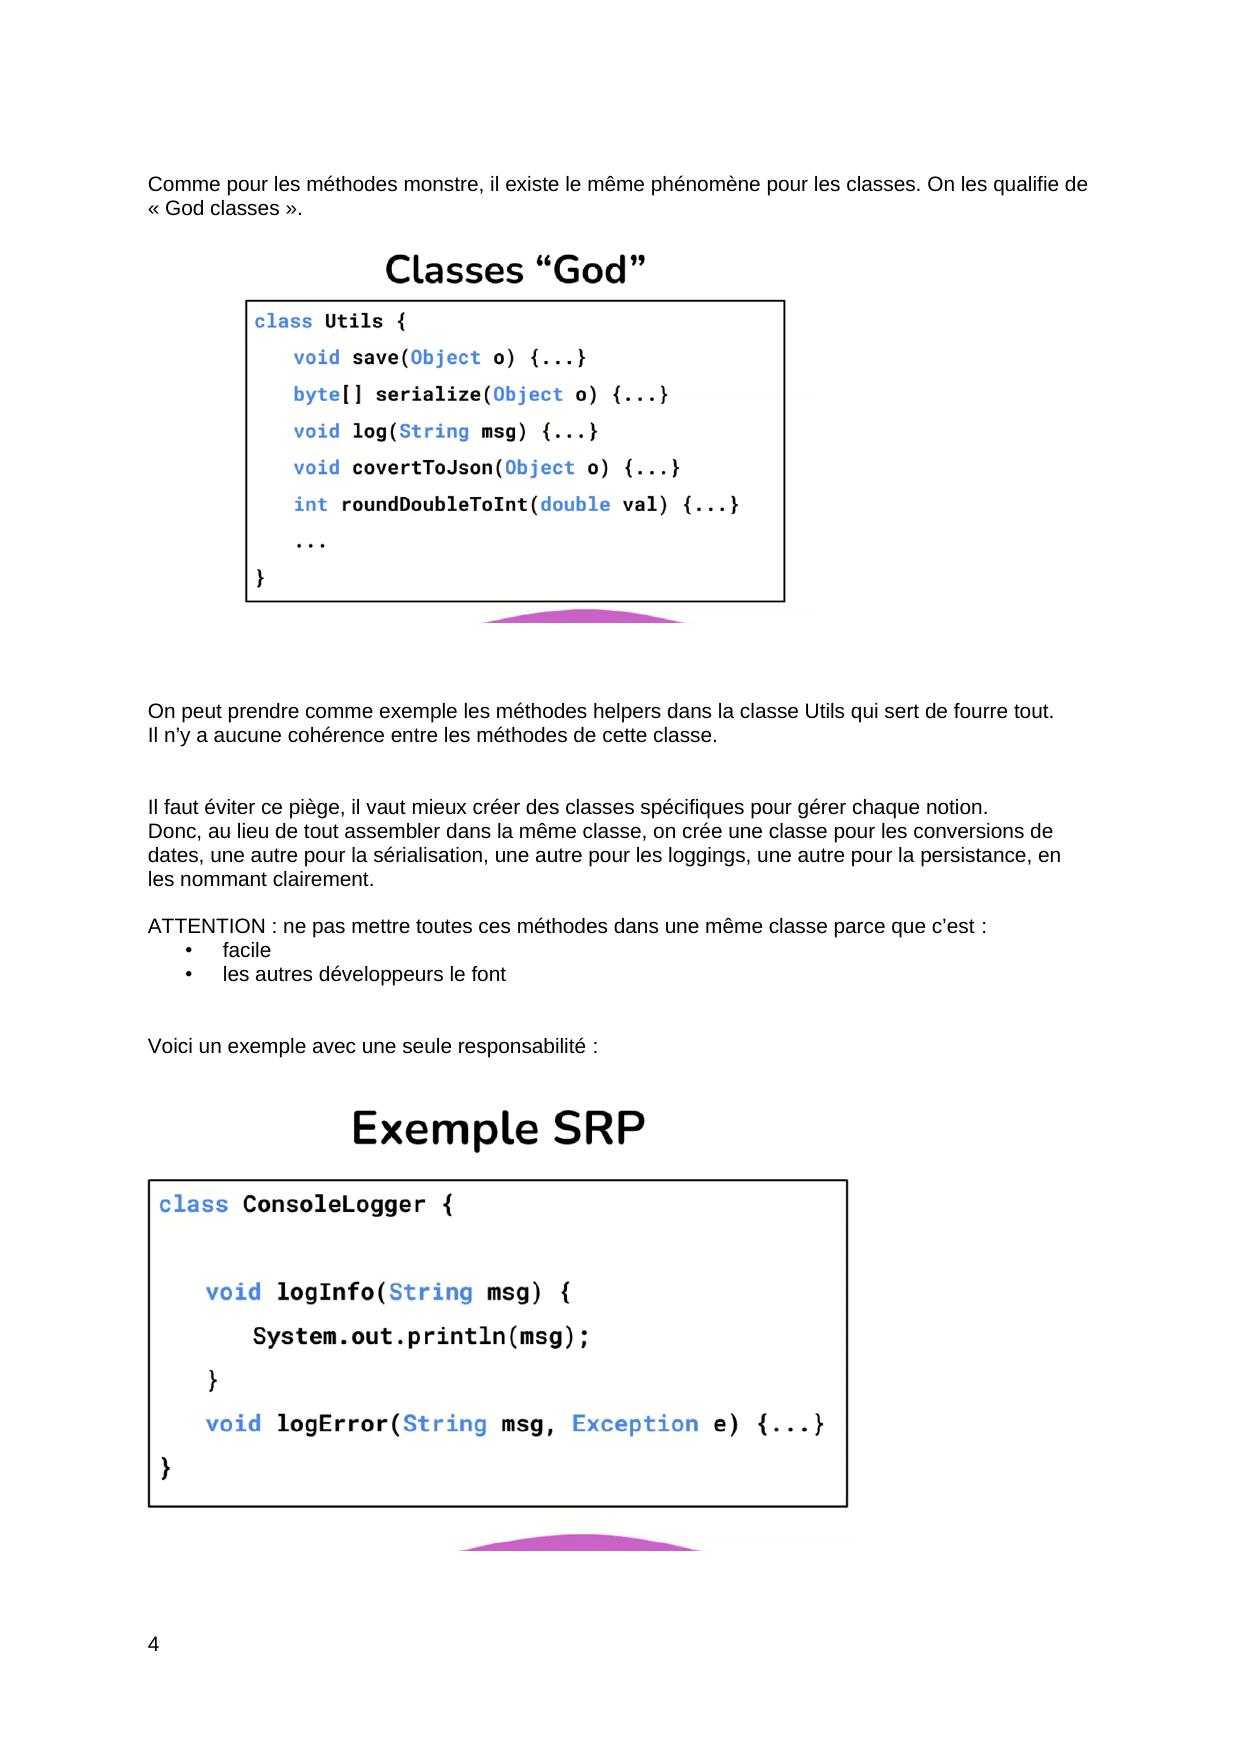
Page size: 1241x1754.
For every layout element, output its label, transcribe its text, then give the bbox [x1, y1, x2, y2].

picture [127, 1096, 861, 1551]
list facile [185, 938, 1093, 962]
text Il faut éviter ce piège, il vaut mieux créer des classes spécifiques pour gérer chaque notion. [148, 794, 1093, 818]
text ATTENTION : ne pas mettre toutes ces méthodes dans une même classe parce que c’est : [148, 914, 1093, 938]
text Il n’y a aucune cohérence entre les méthodes de cette classe. [148, 723, 1093, 747]
text Comme pour les méthodes monstre, il existe le même phénomène pour les classes. On les qualifie de « God classes ». [148, 172, 1093, 219]
text Voici un exemple avec une seule responsabilité : [148, 1034, 1093, 1058]
text Donc, au lieu de tout assembler dans la même classe, on crée une classe pour les conversions de dates, une autre pour la sérialisation, une autre pour les loggings, une autre pour la persistance, en les nommant clairement. [148, 818, 1093, 890]
text On peut prendre comme exemple les méthodes helpers dans la classe Utils qui sert de fourre tout. [148, 699, 1093, 723]
list les autres développeurs le font [185, 962, 1093, 986]
picture [206, 243, 818, 623]
